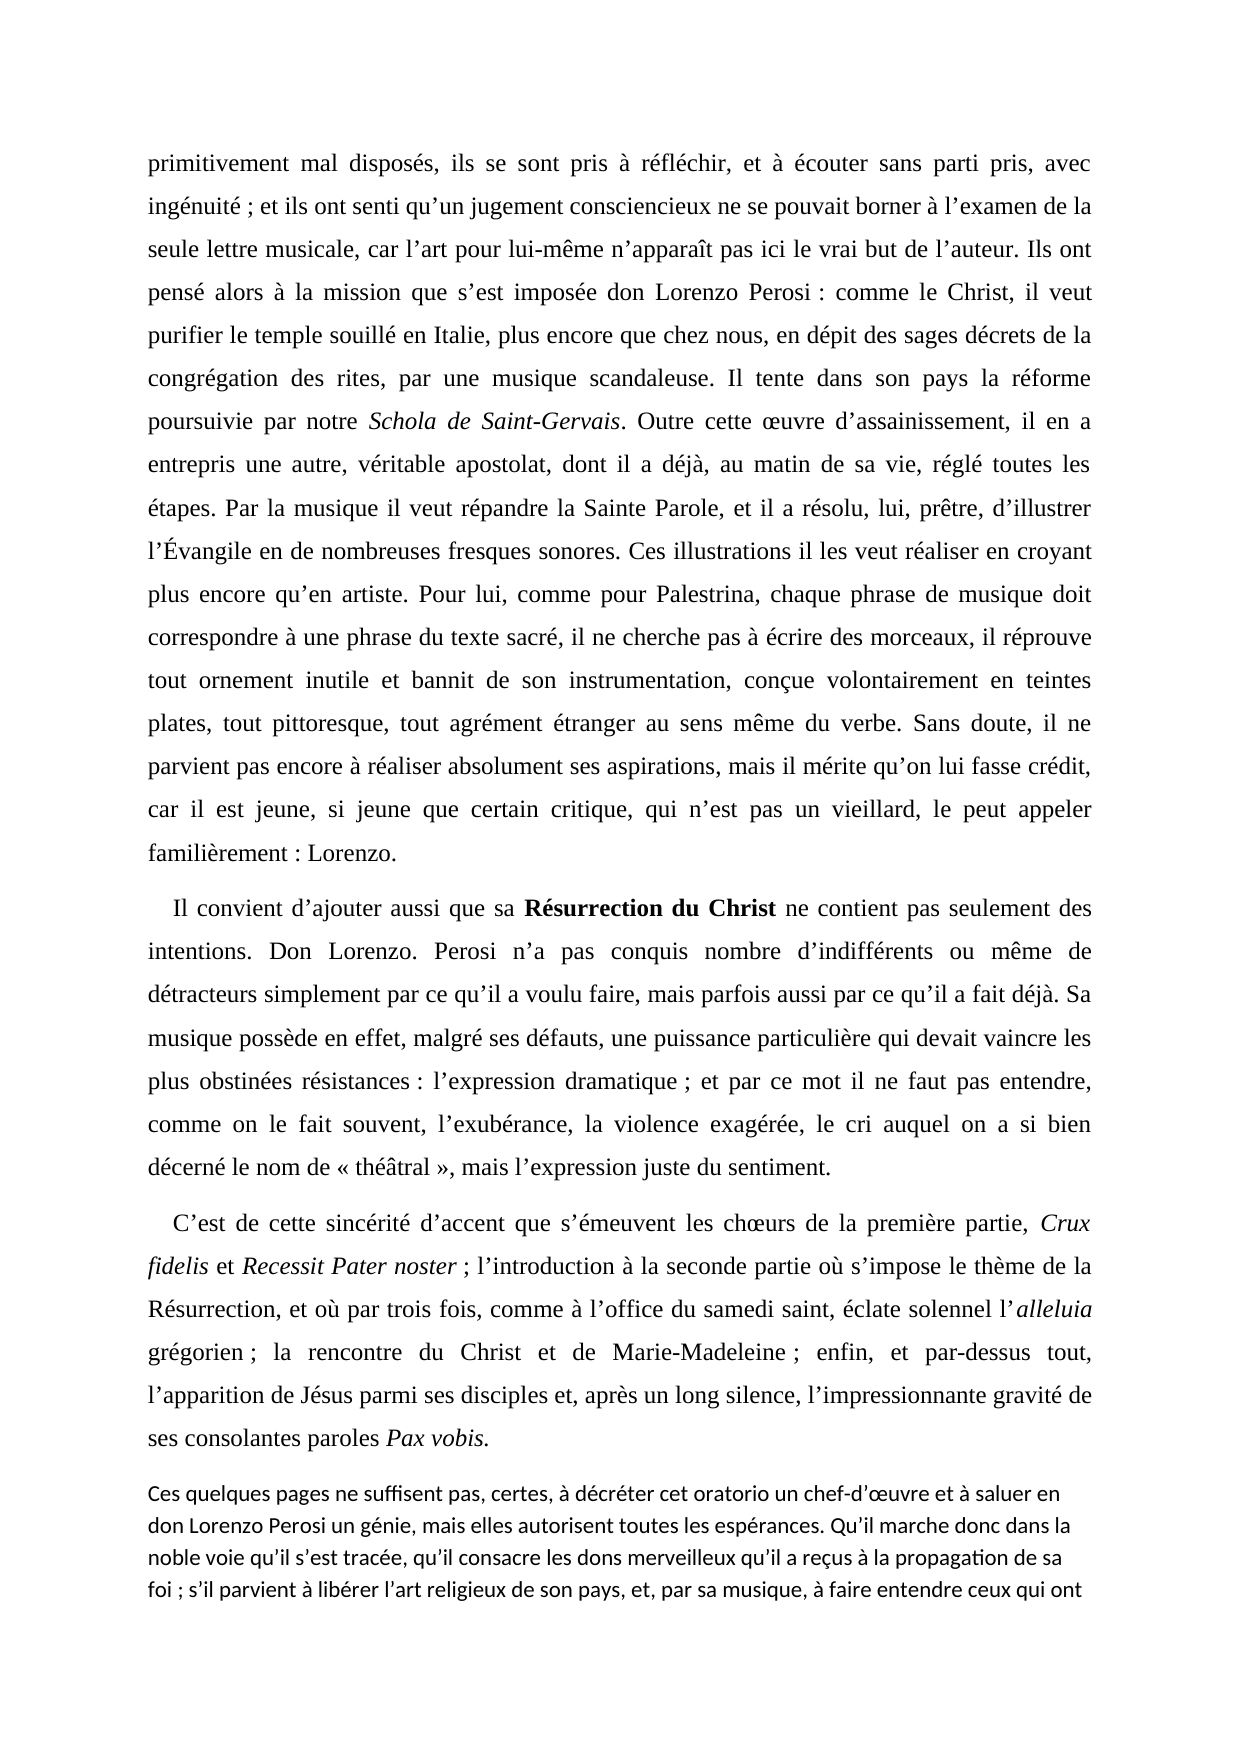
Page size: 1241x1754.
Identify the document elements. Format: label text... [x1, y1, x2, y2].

text Il convient d’ajouter aussi que sa Résurrection du Christ ne contient pas seulement des intentions. Don Lorenzo. Perosi n’a pas conquis nombre d’indifférents ou même de détracteurs simplement par ce qu’il a voulu faire, mais parfois aussi par ce qu’il a fait déjà. Sa musique possède en effet, malgré ses défauts, une puissance particulière qui devait vaincre les plus obstinées résistances : l’expression dramatique ; et par ce mot il ne faut pas entendre, comme on le fait souvent, l’exubérance, la violence exagérée, le cri auquel on a si bien décerné le nom de « théâtral », mais l’expression juste du sentiment. [148, 893, 1093, 1181]
text Ces quelques pages ne suffisent pas, certes, à décréter cet oratorio un chef-d’œuvre et à saluer en don Lorenzo Perosi un génie, mais elles autorisent toutes les espérances. Qu’il marche donc dans la noble voie qu’il s’est tracée, qu’il consacre les dons merveilleux qu’il a reçus à la propagation de sa foi ; s’il parvient à libérer l’art religieux de son pays, et, par sa musique, à faire entendre ceux qui ont [148, 1479, 1093, 1603]
text primitivement mal disposés, ils se sont pris à réfléchir, et à écouter sans parti pris, avec ingénuité ; et ils ont senti qu’un jugement consciencieux ne se pouvait borner à l’examen de la seule lettre musicale, car l’art pour lui-même n’apparaît pas ici le vrai but de l’auteur. Ils ont pensé alors à la mission que s’est imposée don Lorenzo Perosi : comme le Christ, il veut purifier le temple souillé en Italie, plus encore que chez nous, en dépit des sages décrets de la congrégation des rites, par une musique scandaleuse. Il tente dans son pays la réforme poursuivie par notre Schola de Saint-Gervais. Outre cette œuvre d’assainissement, il en a entrepris une autre, véritable apostolat, dont il a déjà, au matin de sa vie, réglé toutes les étapes. Par la musique il veut répandre la Sainte Parole, et il a résolu, lui, prêtre, d’illustrer l’Évangile en de nombreuses fresques sonores. Ces illustrations il les veut réaliser en croyant plus encore qu’en artiste. Pour lui, comme pour Palestrina, chaque phrase de musique doit correspondre à une phrase du texte sacré, il ne cherche pas à écrire des morceaux, il réprouve tout ornement inutile et bannit de son instrumentation, conçue volontairement en teintes plates, tout pittoresque, tout agrément étranger au sens même du verbe. Sans doute, il ne parvient pas encore à réaliser absolument ses aspirations, mais il mérite qu’on lui fasse crédit, car il est jeune, si jeune que certain critique, qui n’est pas un vieillard, le peut appeler familièrement : Lorenzo. [148, 148, 1093, 866]
text C’est de cette sincérité d’accent que s’émeuvent les chœurs de la première partie, Crux fidelis et Recessit Pater noster ; l’introduction à la seconde partie où s’impose le thème de la Résurrection, et où par trois fois, comme à l’office du samedi saint, éclate solennel l’alleluia grégorien ; la rencontre du Christ et de Marie-Madeleine ; enfin, et par-dessus tout, l’apparition de Jésus parmi ses disciples et, après un long silence, l’impressionnante gravité de ses consolantes paroles Pax vobis. [148, 1208, 1093, 1452]
